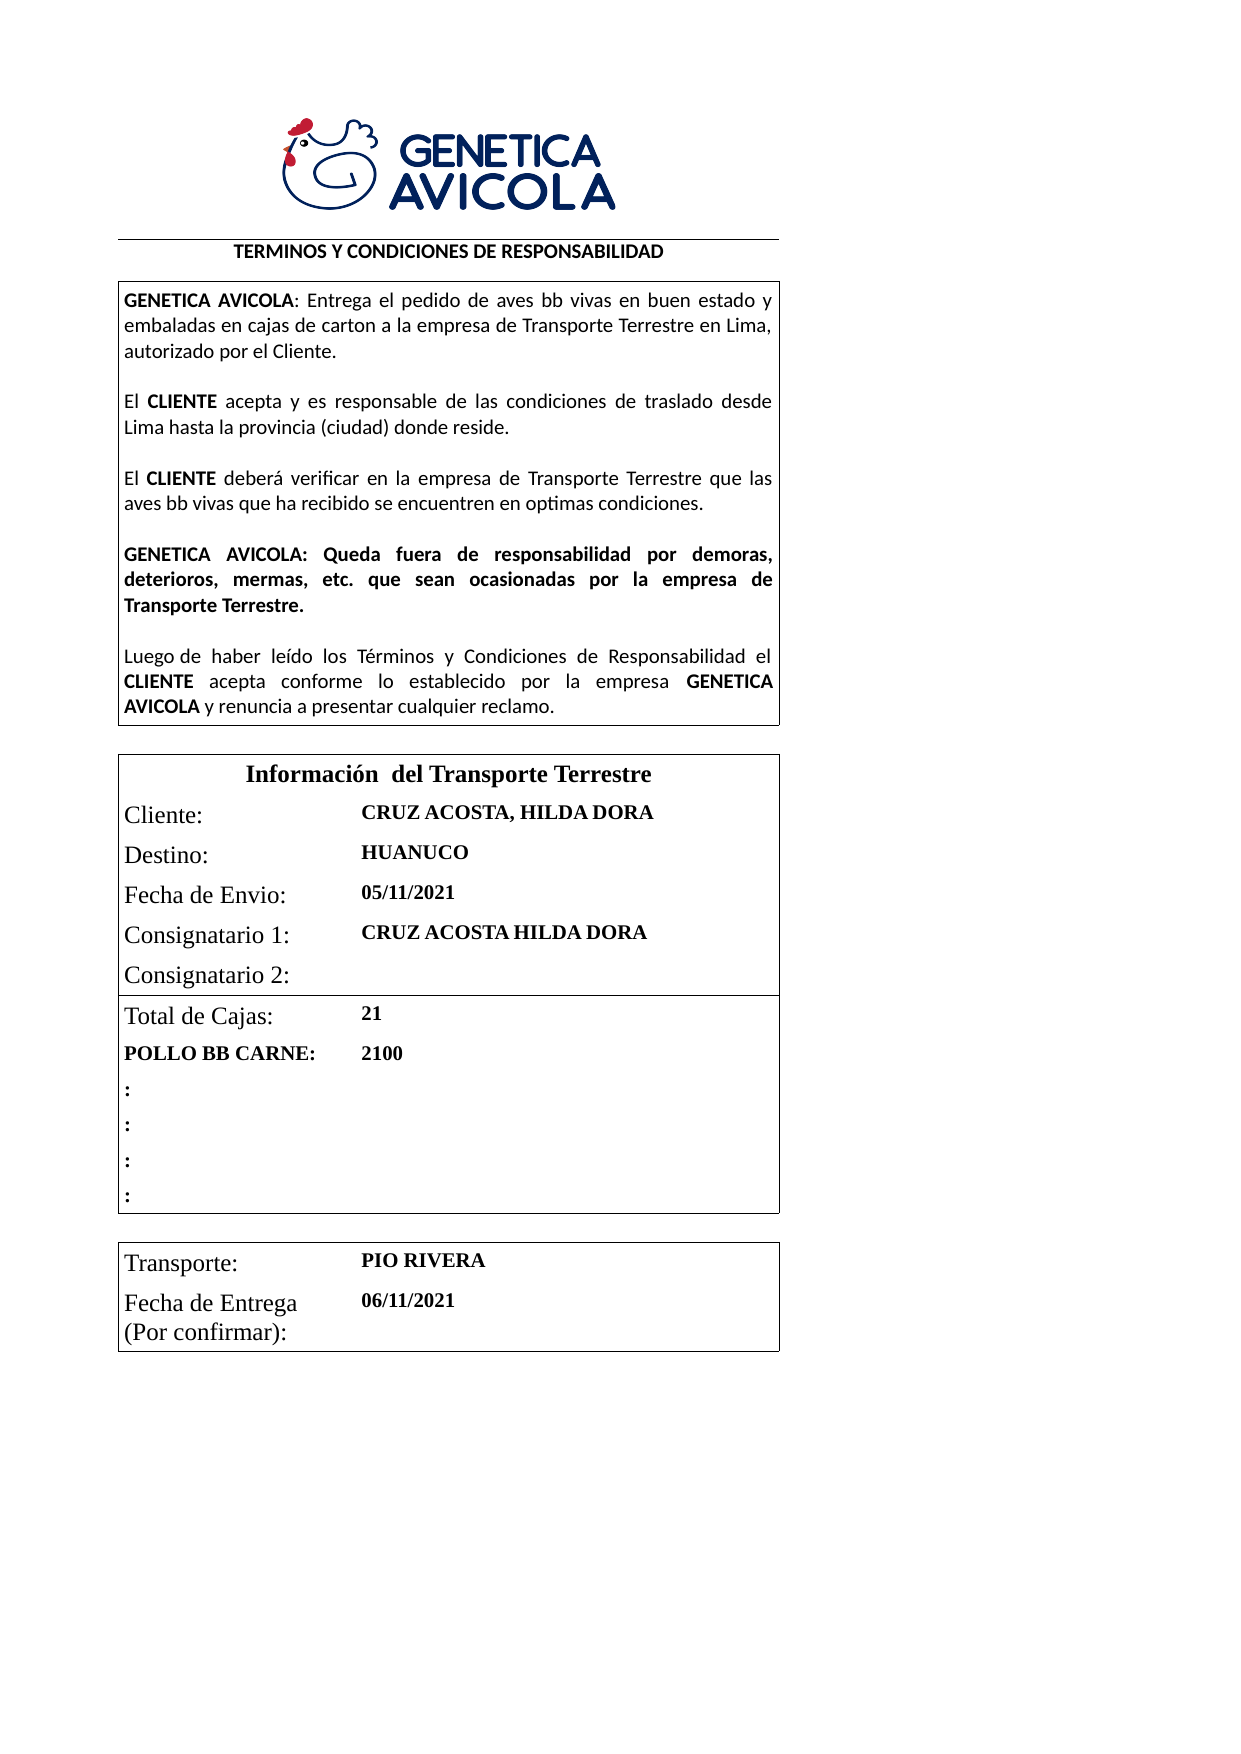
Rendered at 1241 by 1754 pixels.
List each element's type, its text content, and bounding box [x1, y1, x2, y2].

table_cell : [119, 1178, 356, 1213]
table_cell : [119, 1142, 356, 1177]
table_cell Cliente: [119, 794, 356, 834]
table_cell [356, 1106, 779, 1142]
table_cell Destino: [119, 834, 356, 874]
table_cell : [119, 1106, 356, 1142]
table_header Información del Transporte Terrestre [119, 755, 779, 794]
table_cell Fecha de Envio: [119, 874, 356, 914]
table_cell [356, 1071, 779, 1106]
table_cell 2100 [356, 1035, 779, 1071]
table_cell 21 [356, 996, 779, 1035]
table_cell PIO RIVERA [356, 1243, 779, 1282]
table_header TERMINOS Y CONDICIONES DE RESPONSABILIDAD [118, 240, 779, 281]
table_cell Transporte: [119, 1243, 356, 1282]
table_cell Total de Cajas: [119, 996, 356, 1035]
table_cell [356, 1214, 779, 1242]
table_cell GENETICA AVICOLA: Entrega el pedido de aves bb vivas en buen estado y embaladas en cajas de carton a la empresa de Transporte Terrestre en Lima, autorizado por el Cliente. El CLIENTE acepta y es responsable de las condiciones de traslado desde Lima hasta la provincia (ciudad) donde reside. El CLIENTE deberá verificar en la empresa de Transporte Terrestre que las aves bb vivas que ha recibido se encuentren en optimas condiciones. GENETICA AVICOLA: Queda fuera de responsabilidad por demoras, deterioros, mermas, etc. que sean ocasionadas por la empresa de Transporte Terrestre. Luego de haber leído los Términos y Condiciones de Responsabilidad el CLIENTE acepta conforme lo establecido por la empresa GENETICA AVICOLA y renuncia a presentar cualquier reclamo. [119, 282, 779, 725]
table_cell Fecha de Entrega (Por confirmar): [119, 1282, 356, 1351]
table_cell 05/11/2021 [356, 874, 779, 914]
table_cell Consignatario 2: [119, 955, 356, 995]
table_cell [356, 1178, 779, 1213]
picture [282, 118, 616, 210]
table_cell [118, 1214, 356, 1242]
table_cell 06/11/2021 [356, 1282, 779, 1351]
table_cell Consignatario 1: [119, 915, 356, 955]
table_cell [356, 1142, 779, 1177]
table_cell POLLO BB CARNE: [119, 1035, 356, 1071]
table_cell : [119, 1071, 356, 1106]
table_cell [356, 955, 779, 995]
table_cell CRUZ ACOSTA HILDA DORA [356, 915, 779, 955]
table_cell CRUZ ACOSTA, HILDA DORA [356, 794, 779, 834]
table_cell HUANUCO [356, 834, 779, 874]
